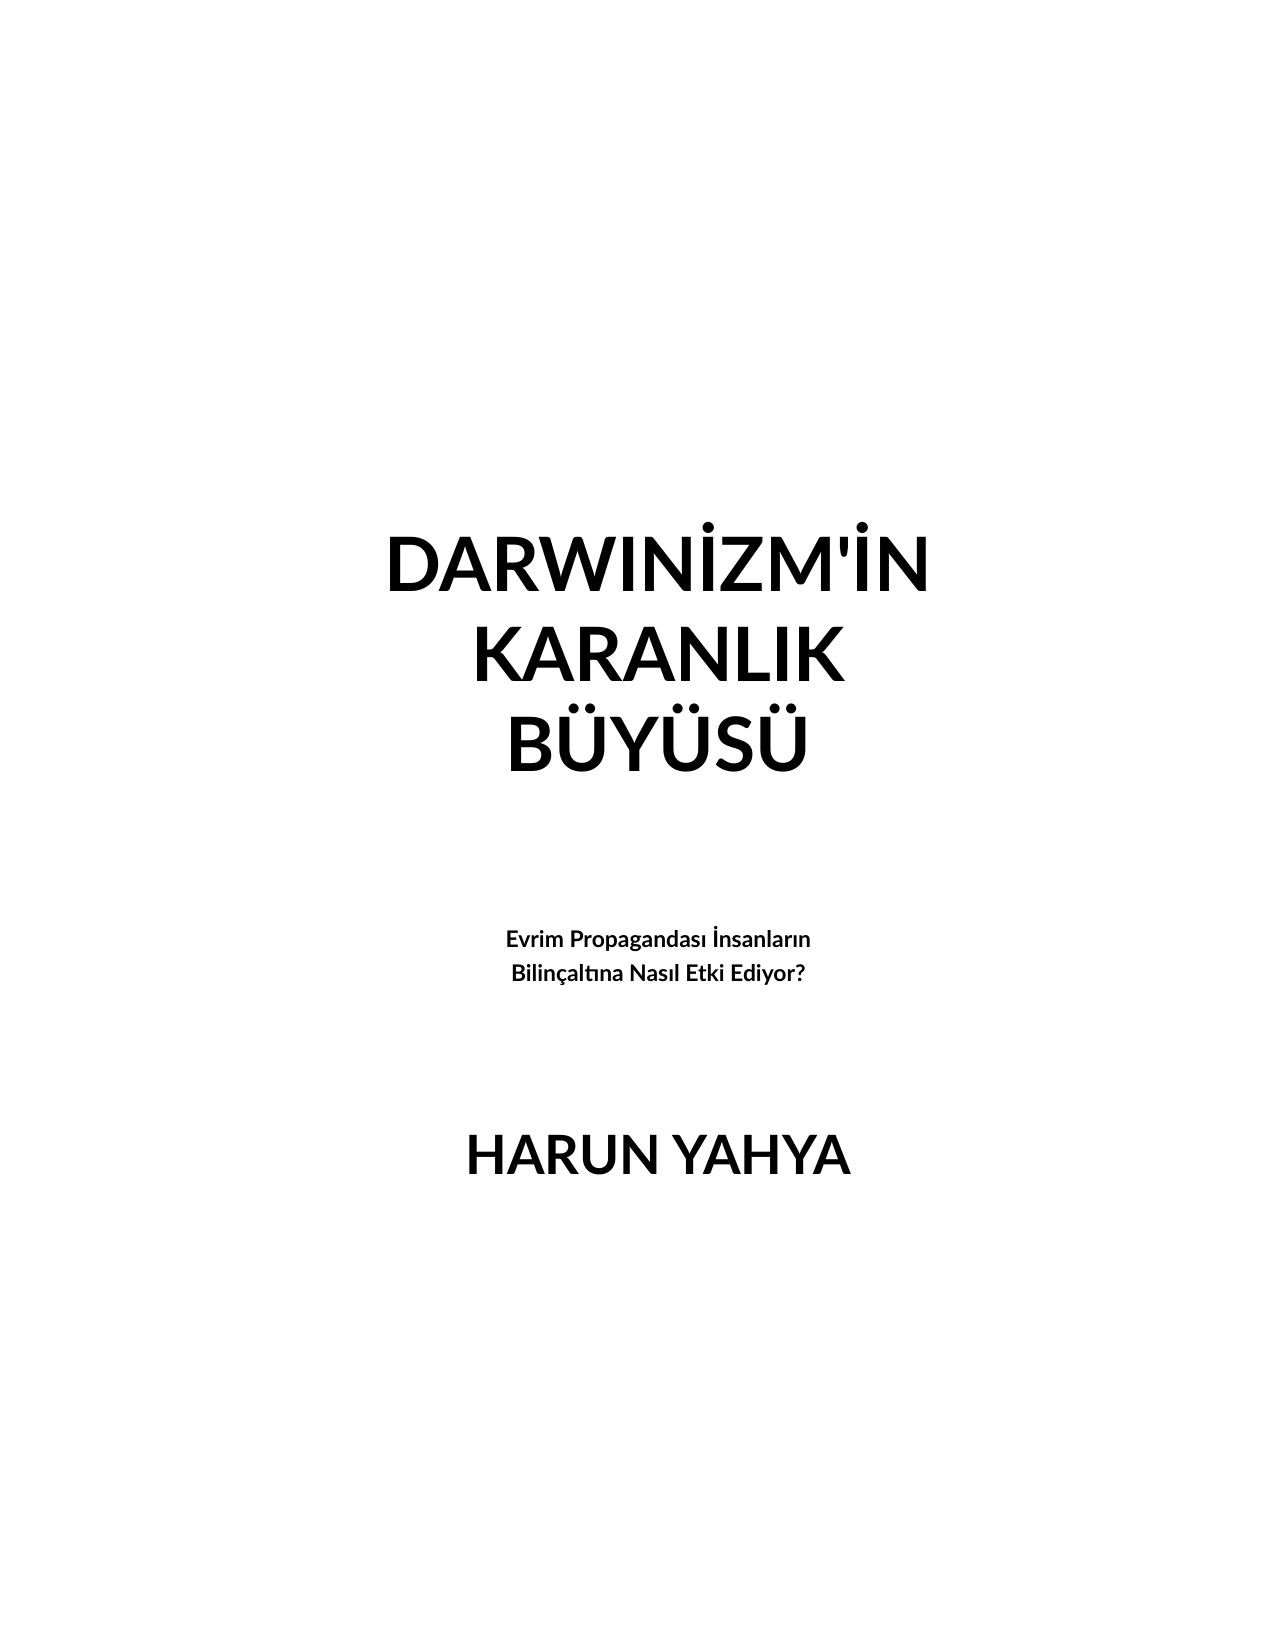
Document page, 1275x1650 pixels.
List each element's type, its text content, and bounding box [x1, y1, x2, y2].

text Evrim Propagandası İnsanların [112, 921, 1145, 954]
text HARUN YAHYA [112, 1121, 1145, 1186]
text Bilinçaltına Nasıl Etki Ediyor? [112, 954, 1145, 988]
text BÜYÜSÜ [112, 698, 1145, 788]
text DARWINİZM'İN [112, 518, 1145, 608]
text KARANLIK [112, 608, 1145, 698]
